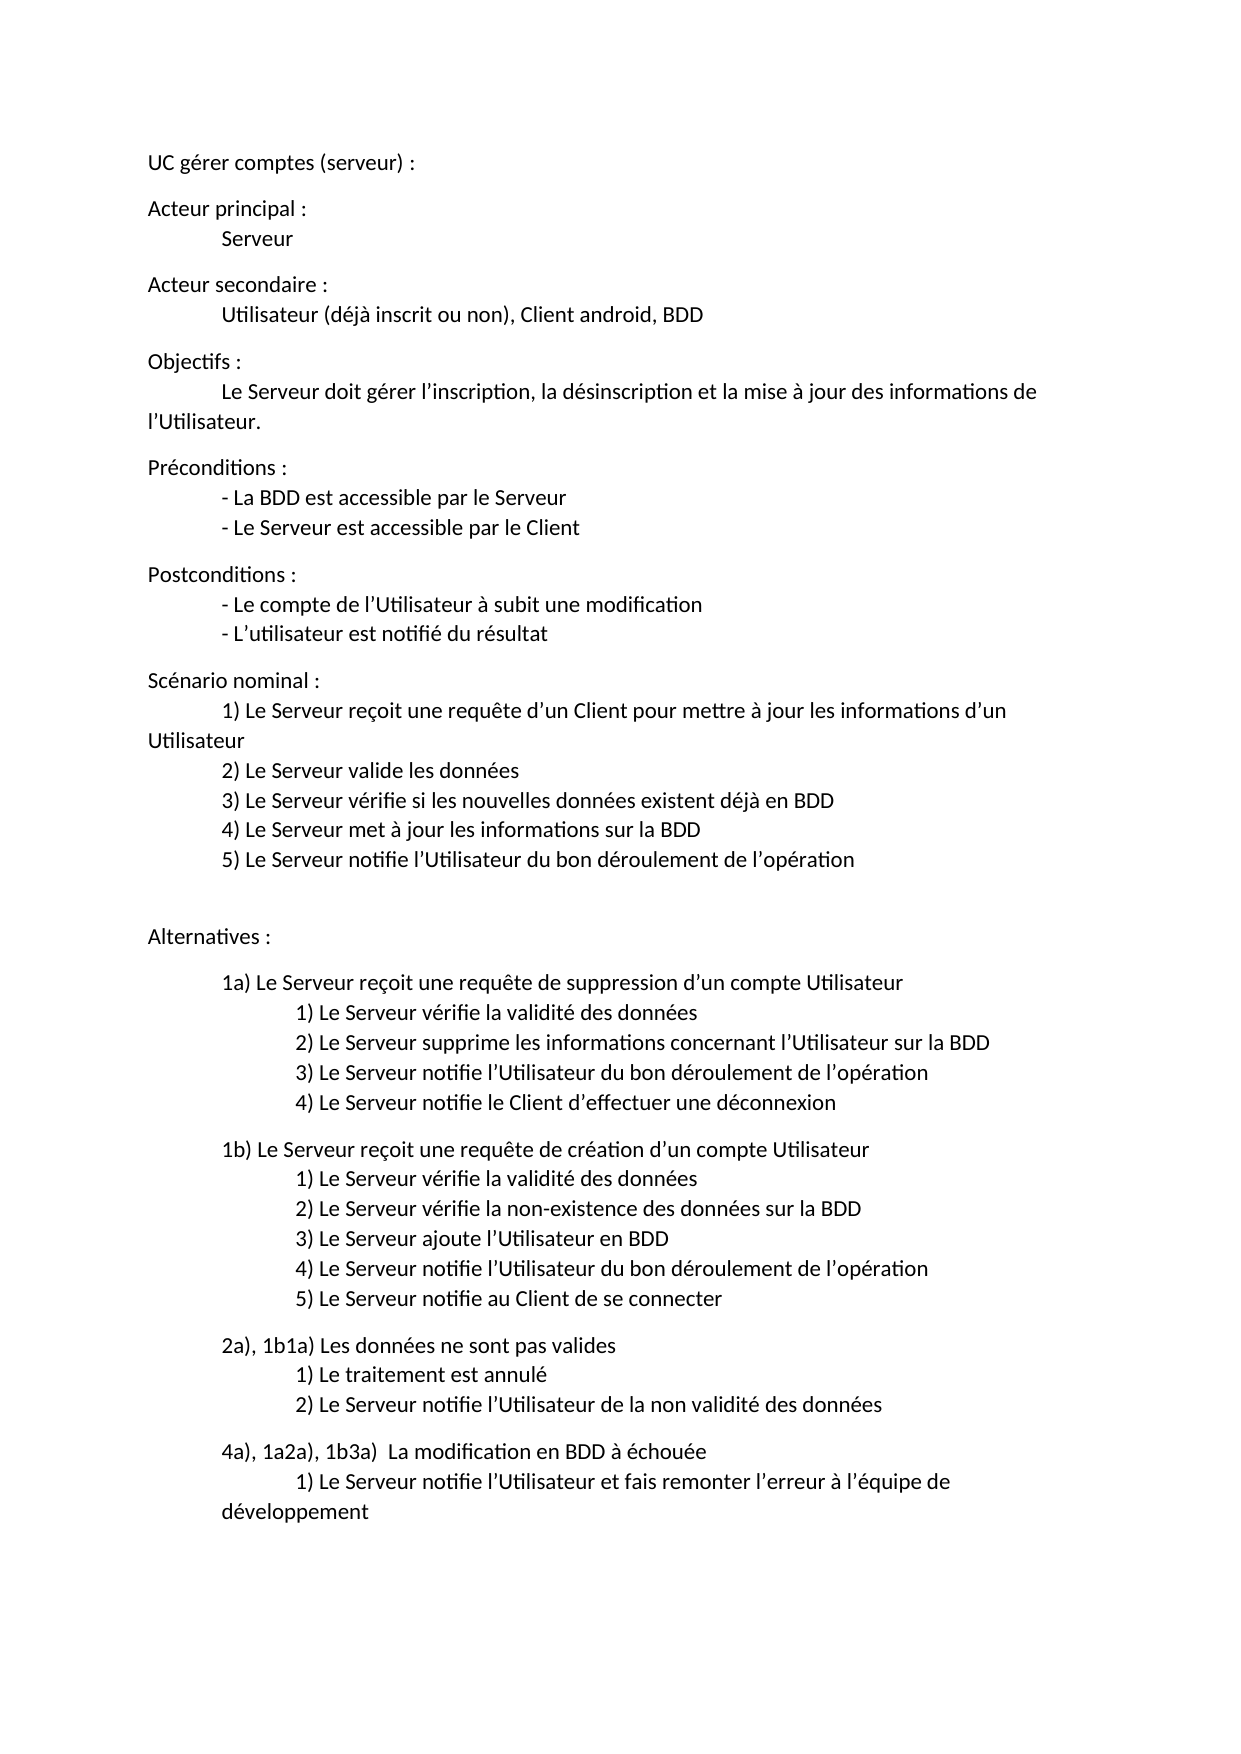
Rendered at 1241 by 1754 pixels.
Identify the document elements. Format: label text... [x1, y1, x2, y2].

text 4a), 1a2a), 1b3a) La modification en BDD à échouée 1) Le Serveur notifie l’Utilisateur et fais remonter l’erreur à l’équipe de développement [221, 1437, 1093, 1525]
text UC gérer comptes (serveur) : [148, 148, 1093, 176]
text Acteur secondaire : Utilisateur (déjà inscrit ou non), Client android, BDD [148, 271, 1093, 328]
text 2a), 1b1a) Les données ne sont pas valides 1) Le traitement est annulé 2) Le Serveur notifie l’Utilisateur de la non validité des données [221, 1331, 1093, 1418]
text Postconditions : - Le compte de l’Utilisateur à subit une modification - L’utilisateur est notifié du résultat [148, 560, 1093, 648]
text 1b) Le Serveur reçoit une requête de création d’un compte Utilisateur 1) Le Serveur vérifie la validité des données 2) Le Serveur vérifie la non-existence des données sur la BDD 3) Le Serveur ajoute l’Utilisateur en BDD 4) Le Serveur notifie l’Utilisateur du bon déroulement de l’opération 5) Le Serveur notifie au Client de se connecter [221, 1135, 1093, 1312]
text Objectifs : Le Serveur doit gérer l’inscription, la désinscription et la mise à jour des informations de l’Utilisateur. [148, 347, 1093, 435]
text Acteur principal : Serveur [148, 194, 1093, 252]
text Scénario nominal : 1) Le Serveur reçoit une requête d’un Client pour mettre à jour les informations d’un Utilisateur 2) Le Serveur valide les données 3) Le Serveur vérifie si les nouvelles données existent déjà en BDD 4) Le Serveur met à jour les informations sur la BDD 5) Le Serveur notifie l’Utilisateur du bon déroulement de l’opération [148, 666, 1093, 903]
text Alternatives : [148, 922, 1093, 950]
text Préconditions : - La BDD est accessible par le Serveur - Le Serveur est accessible par le Client [148, 453, 1093, 541]
text 1a) Le Serveur reçoit une requête de suppression d’un compte Utilisateur 1) Le Serveur vérifie la validité des données 2) Le Serveur supprime les informations concernant l’Utilisateur sur la BDD 3) Le Serveur notifie l’Utilisateur du bon déroulement de l’opération 4) Le Serveur notifie le Client d’effectuer une déconnexion [221, 968, 1093, 1116]
